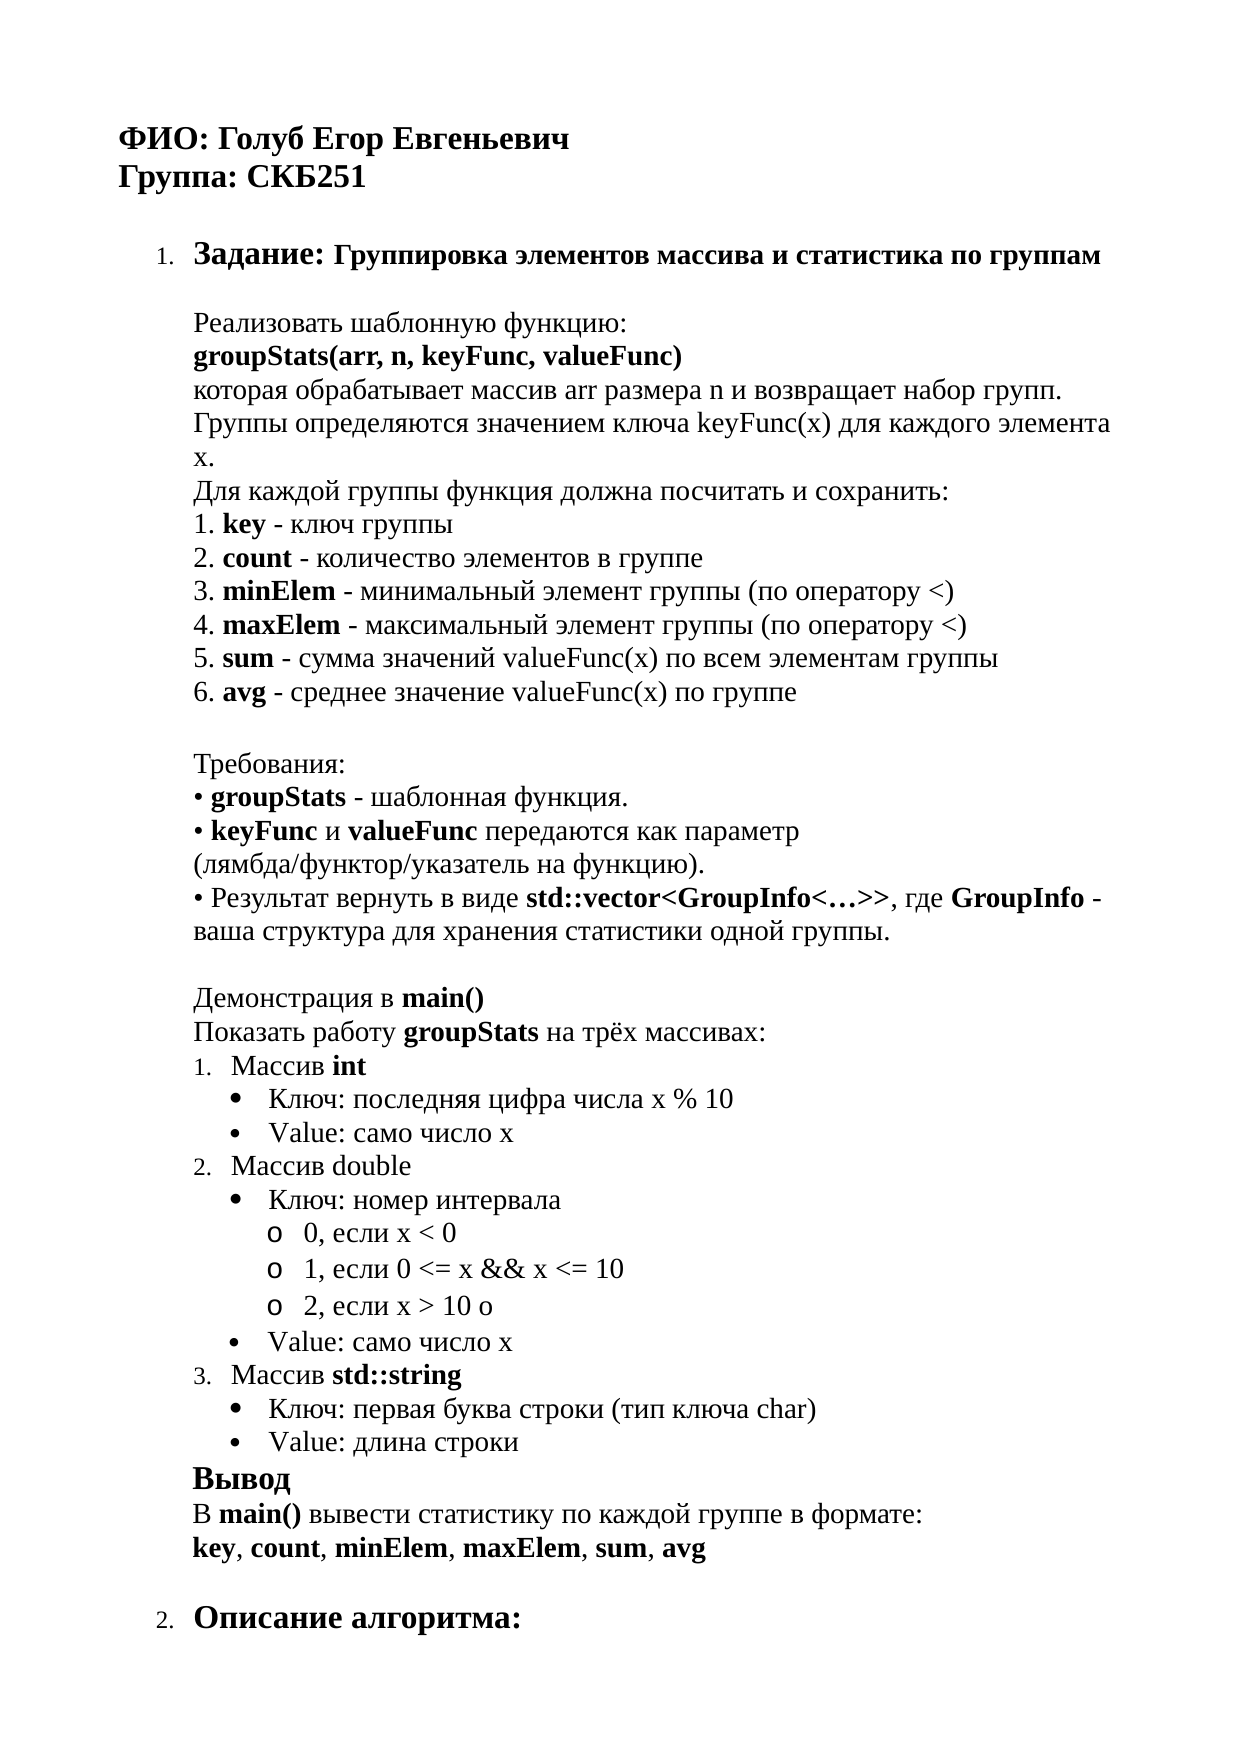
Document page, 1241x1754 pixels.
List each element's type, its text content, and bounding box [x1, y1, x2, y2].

text Показать работу groupStats на трёх массивах: [193, 1014, 1122, 1048]
list Описание алгоритма: [156, 1597, 1122, 1635]
text Реализовать шаблонную функцию: [193, 305, 1122, 338]
text 2. count - количество элементов в группе [193, 540, 1122, 573]
list 0, если x < 0 [266, 1216, 1122, 1252]
text Группа: СКБ251 [118, 156, 1122, 195]
list 2, если x > 10 o [266, 1288, 1122, 1324]
list Value: длина строки [231, 1424, 1122, 1458]
list 1, если 0 <= x && x <= 10 [266, 1252, 1122, 1288]
text 1. key - ключ группы [193, 506, 1122, 540]
text groupStats(arr, n, keyFunc, valueFunc) [193, 338, 1122, 372]
text 3. minElem - минимальный элемент группы (по оператору <) [193, 573, 1122, 607]
list Ключ: номер интервала [231, 1182, 1122, 1216]
list Value: само число x [229, 1324, 1122, 1357]
text • groupStats - шаблонная функция. [193, 779, 1122, 813]
text 4. maxElem - максимальный элемент группы (по оператору <) [193, 607, 1122, 640]
list Ключ: первая буква строки (тип ключа char) [231, 1391, 1122, 1424]
text Требования: [193, 746, 1122, 779]
text key, count, minElem, maxElem, sum, avg [118, 1530, 1122, 1563]
list Массив double [193, 1148, 1122, 1182]
text Для каждой группы функция должна посчитать и сохранить: [193, 473, 1122, 506]
text В main() вывести статистику по каждой группе в формате: [118, 1496, 1122, 1530]
text 6. avg - среднее значение valueFunc(x) по группе [193, 674, 1122, 707]
text ФИО: Голуб Егор Евгеньевич [118, 118, 1122, 156]
list Массив int [193, 1048, 1122, 1081]
text которая обрабатывает массив arr размера n и возвращает набор групп. Группы определяются значением ключа keyFunc(x) для каждого элемента x. [193, 372, 1122, 473]
list Ключ: последняя цифра числа x % 10 [231, 1081, 1122, 1115]
list Задание: Группировка элементов массива и статистика по группам [156, 233, 1122, 271]
list Value: само число x [231, 1115, 1122, 1148]
list Массив std::string [193, 1357, 1122, 1391]
text Демонстрация в main() [193, 981, 1122, 1014]
text • Результат вернуть в виде std::vector<GroupInfo<…>>, где GroupInfo - ваша структура для хранения статистики одной группы. [193, 880, 1122, 947]
text • keyFunc и valueFunc передаются как параметр (лямбда/функтор/указатель на функцию). [193, 813, 1122, 880]
text Вывод [118, 1458, 1122, 1496]
text 5. sum - сумма значений valueFunc(x) по всем элементам группы [193, 640, 1122, 674]
